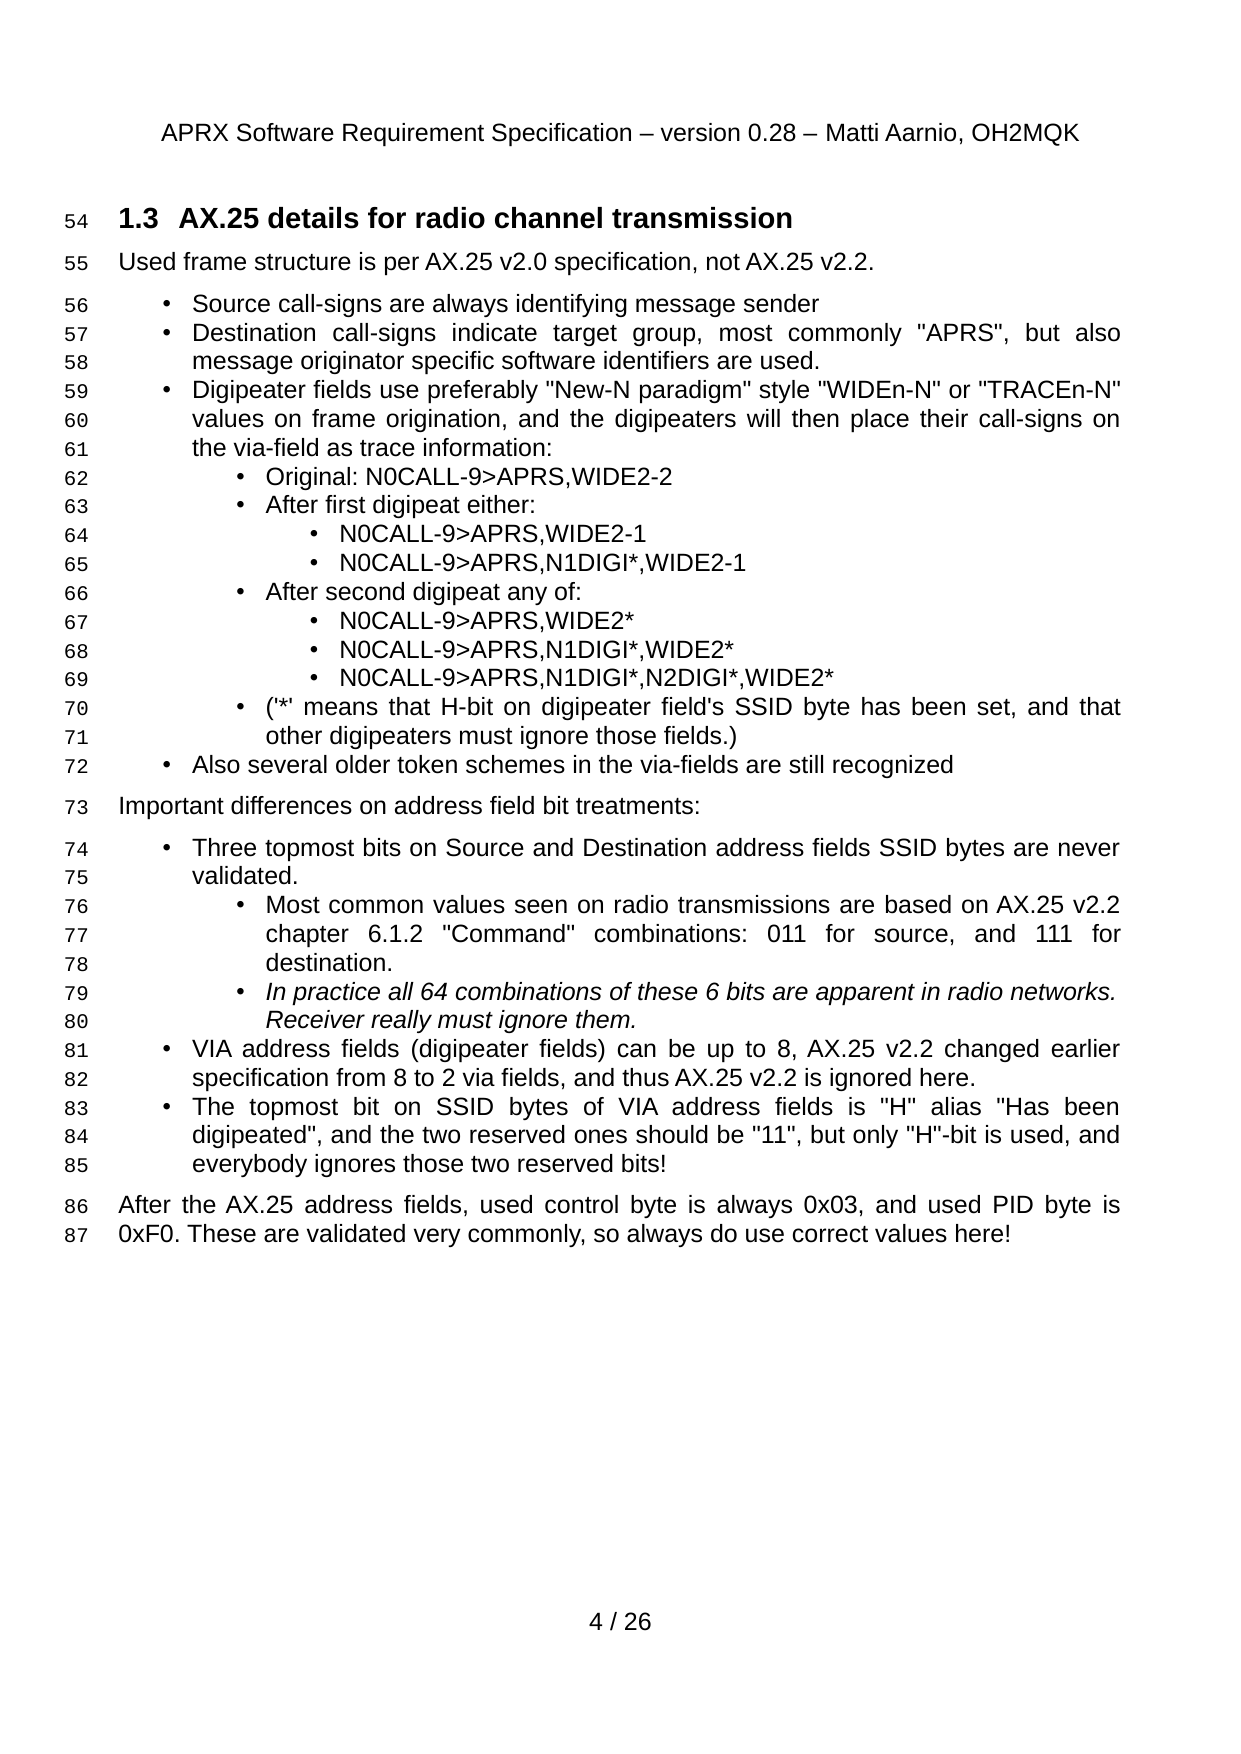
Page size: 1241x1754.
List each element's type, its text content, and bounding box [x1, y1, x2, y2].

list After second digipeat any of: [236, 577, 1122, 606]
text After the AX.25 address fields, used control byte is always 0x03, and used PID byte is 0xF0. These are validated very commonly, so always do use correct values here! [118, 1191, 1122, 1248]
list Destination call-signs indicate target group, most commonly "APRS", but also message originator specific software identifiers are used. [162, 317, 1122, 375]
list N0CALL-9>APRS,N1DIGI*,N2DIGI*,WIDE2* [309, 663, 1122, 692]
text Used frame structure is per AX.25 v2.0 specification, not AX.25 v2.2. [118, 247, 1122, 276]
text Important differences on address field bit treatments: [118, 791, 1122, 820]
list After first digipeat either: [236, 490, 1122, 519]
list Three topmost bits on Source and Destination address fields SSID bytes are never validated. [162, 832, 1122, 890]
subtitle AX.25 details for radio channel transmission [118, 201, 1122, 235]
list Source call-signs are always identifying message sender [162, 289, 1122, 317]
list Most common values seen on radio transmissions are based on AX.25 v2.2 chapter 6.1.2 "Command" combinations: 011 for source, and 111 for destination. [236, 890, 1122, 976]
list N0CALL-9>APRS,WIDE2-1 [309, 519, 1122, 548]
list N0CALL-9>APRS,WIDE2* [309, 606, 1122, 634]
list ('*' means that H-bit on digipeater field's SSID byte has been set, and that other digipeaters must ignore those fields.) [236, 692, 1122, 750]
list Also several older token schemes in the via-fields are still recognized [162, 750, 1122, 779]
list Original: N0CALL-9>APRS,WIDE2-2 [236, 461, 1122, 490]
list In practice all 64 combinations of these 6 bits are apparent in radio networks. Receiver really must ignore them. [236, 976, 1122, 1034]
list Digipeater fields use preferably "New-N paradigm" style "WIDEn-N" or "TRACEn-N" values on frame origination, and the digipeaters will then place their call-signs on the via-field as trace information: [162, 375, 1122, 461]
list N0CALL-9>APRS,N1DIGI*,WIDE2-1 [309, 548, 1122, 577]
list The topmost bit on SSID bytes of VIA address fields is "H" alias "Has been digipeated", and the two reserved ones should be "11", but only "H"-bit is used, and everybody ignores those two reserved bits! [162, 1092, 1122, 1178]
list VIA address fields (digipeater fields) can be up to 8, AX.25 v2.2 changed earlier specification from 8 to 2 via fields, and thus AX.25 v2.2 is ignored here. [162, 1034, 1122, 1092]
list N0CALL-9>APRS,N1DIGI*,WIDE2* [309, 634, 1122, 663]
